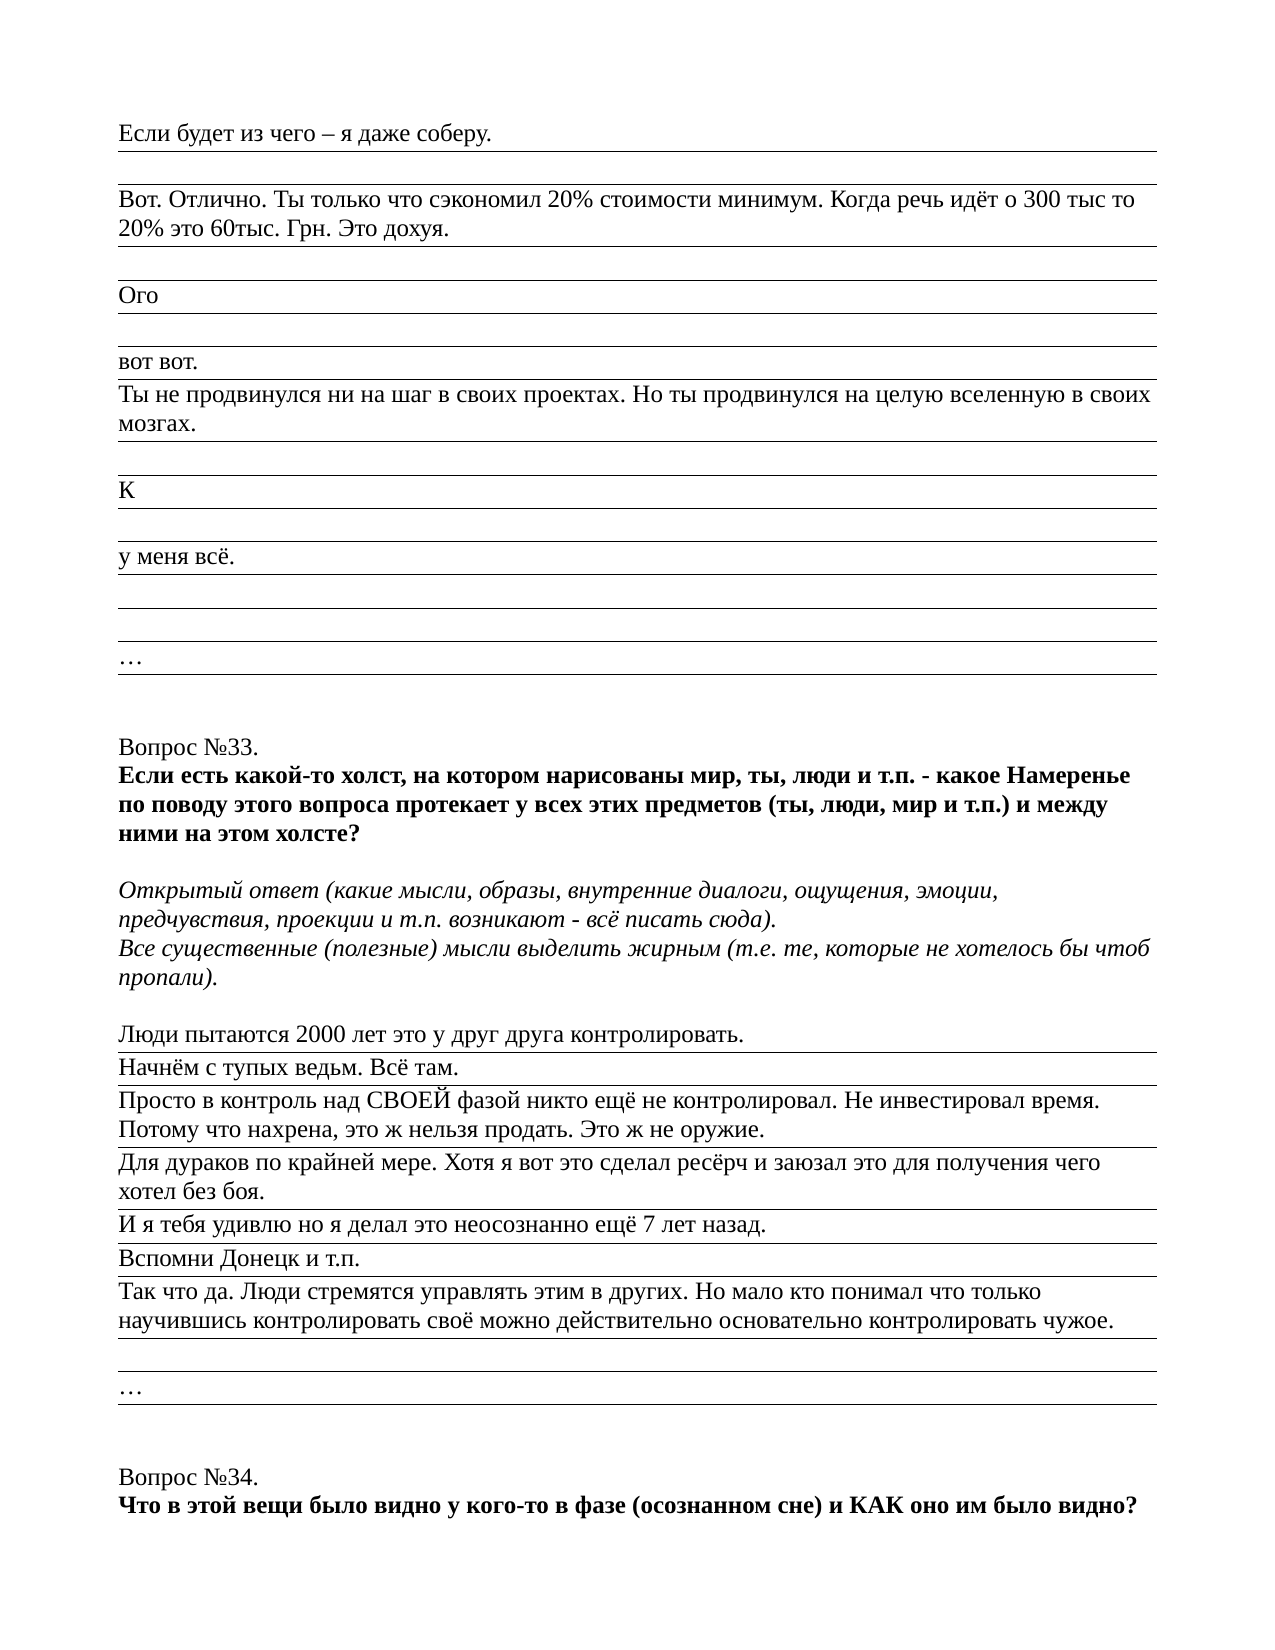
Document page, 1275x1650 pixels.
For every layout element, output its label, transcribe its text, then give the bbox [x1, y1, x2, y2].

text Люди пытаются 2000 лет это у друг друга контролировать. [118, 1019, 1157, 1052]
text вот вот. [118, 347, 1157, 379]
text … [118, 642, 1157, 674]
text Просто в контроль над СВОЕЙ фазой никто ещё не контролировал. Не инвестировал время. Потому что нахрена, это ж нельзя продать. Это ж не оружие. [118, 1086, 1157, 1147]
text Открытый ответ (какие мысли, образы, внутренние диалоги, ощущения, эмоции, предчувствия, проекции и т.п. возникают - всё писать сюда). [118, 875, 1157, 933]
text Так что да. Люди стремятся управлять этим в других. Но мало кто понимал что только научившись контролировать своё можно действительно основательно контролировать чужое. [118, 1277, 1157, 1338]
text у меня всё. [118, 542, 1157, 574]
text Вопрос №33. [118, 732, 1157, 760]
text … [118, 1372, 1157, 1404]
text К [118, 476, 1157, 508]
text Вспомни Донецк и т.п. [118, 1244, 1157, 1276]
text Вопрос №34. [118, 1462, 1157, 1491]
text Начнём с тупых ведьм. Всё там. [118, 1053, 1157, 1085]
text Если будет из чего – я даже соберу. [118, 118, 1157, 151]
text Для дураков по крайней мере. Хотя я вот это сделал ресёрч и заюзал это для получения чего хотел без боя. [118, 1148, 1157, 1209]
text Вот. Отлично. Ты только что сэкономил 20% стоимости минимум. Когда речь идёт о 300 тыс то 20% это 60тыс. Грн. Это дохуя. [118, 185, 1157, 246]
text Если есть какой-то холст, на котором нарисованы мир, ты, люди и т.п. - какое Намеренье по поводу этого вопроса протекает у всех этих предметов (ты, люди, мир и т.п.) и между ними на этом холсте? [118, 760, 1157, 847]
text Ого [118, 281, 1157, 313]
text Ты не продвинулся ни на шаг в своих проектах. Но ты продвинулся на целую вселенную в своих мозгах. [118, 380, 1157, 441]
text Что в этой вещи было видно у кого-то в фазе (осознанном сне) и КАК оно им было видно? [118, 1491, 1157, 1519]
text Все существенные (полезные) мысли выделить жирным (т.е. те, которые не хотелось бы чтоб пропали). [118, 933, 1157, 990]
text И я тебя удивлю но я делал это неосознанно ещё 7 лет назад. [118, 1210, 1157, 1243]
